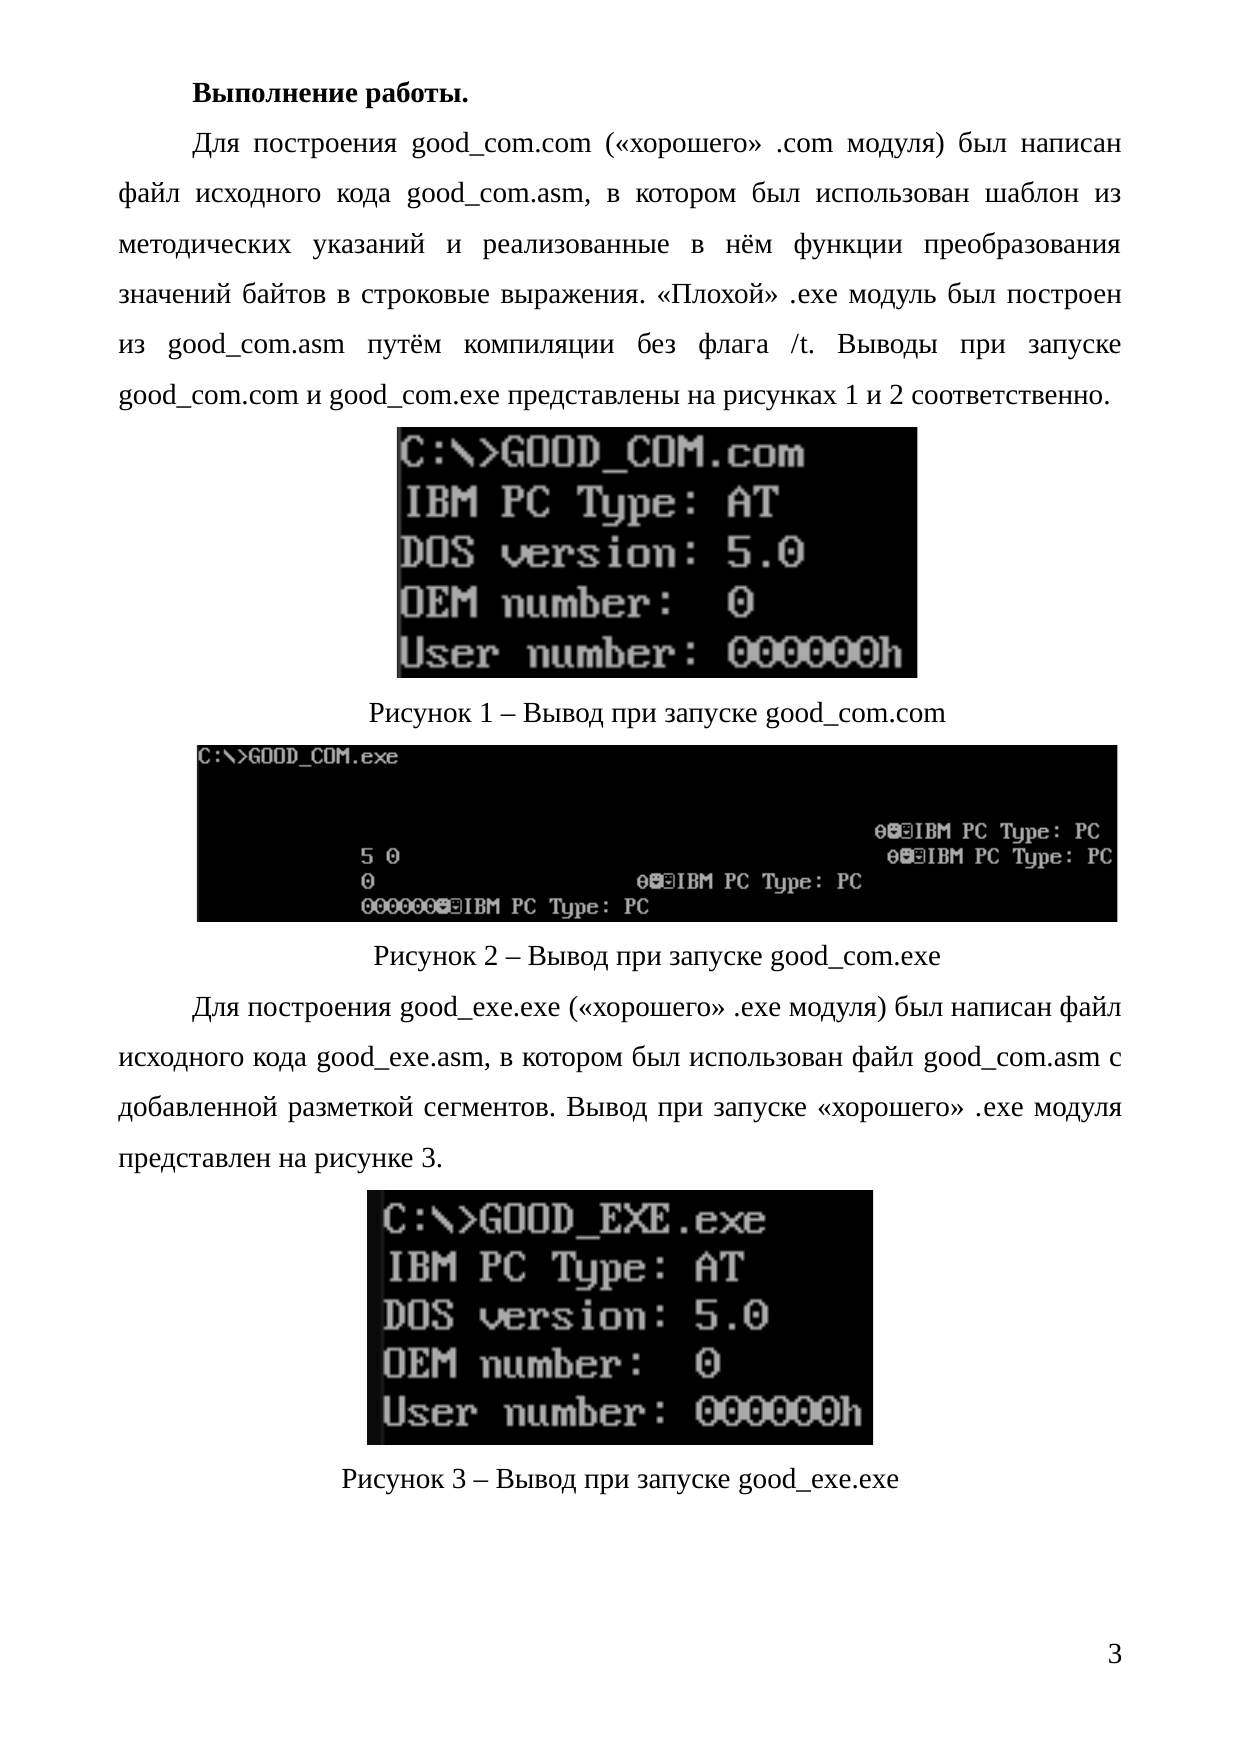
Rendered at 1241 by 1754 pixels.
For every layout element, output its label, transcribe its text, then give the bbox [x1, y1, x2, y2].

subtitle Выполнение работы. [118, 75, 1122, 108]
text Рисунок 1 – Вывод при запуске good_com.com [118, 695, 1122, 728]
text Рисунок 2 – Вывод при запуске good_com.exe [118, 938, 1122, 972]
text Для построения good_com.com («хорошего» .com модуля) был написан файл исходного кода good_com.asm, в котором был использован шаблон из методических указаний и реализованные в нём функции преобразования значений байтов в строковые выражения. «Плохой» .exe модуль был построен из good_com.asm путём компиляции без флага /t. Выводы при запуске good_com.com и good_com.exe представлены на рисунках 1 и 2 соответственно. [118, 125, 1122, 410]
text Для построения good_exe.exe («хорошего» .exe модуля) был написан файл исходного кода good_exe.asm, в котором был использован файл good_com.asm с добавленной разметкой сегментов. Вывод при запуске «хорошего» .exe модуля представлен на рисунке 3. [118, 989, 1122, 1173]
text Рисунок 3 – Вывод при запуске good_exe.exe [118, 1461, 1122, 1495]
